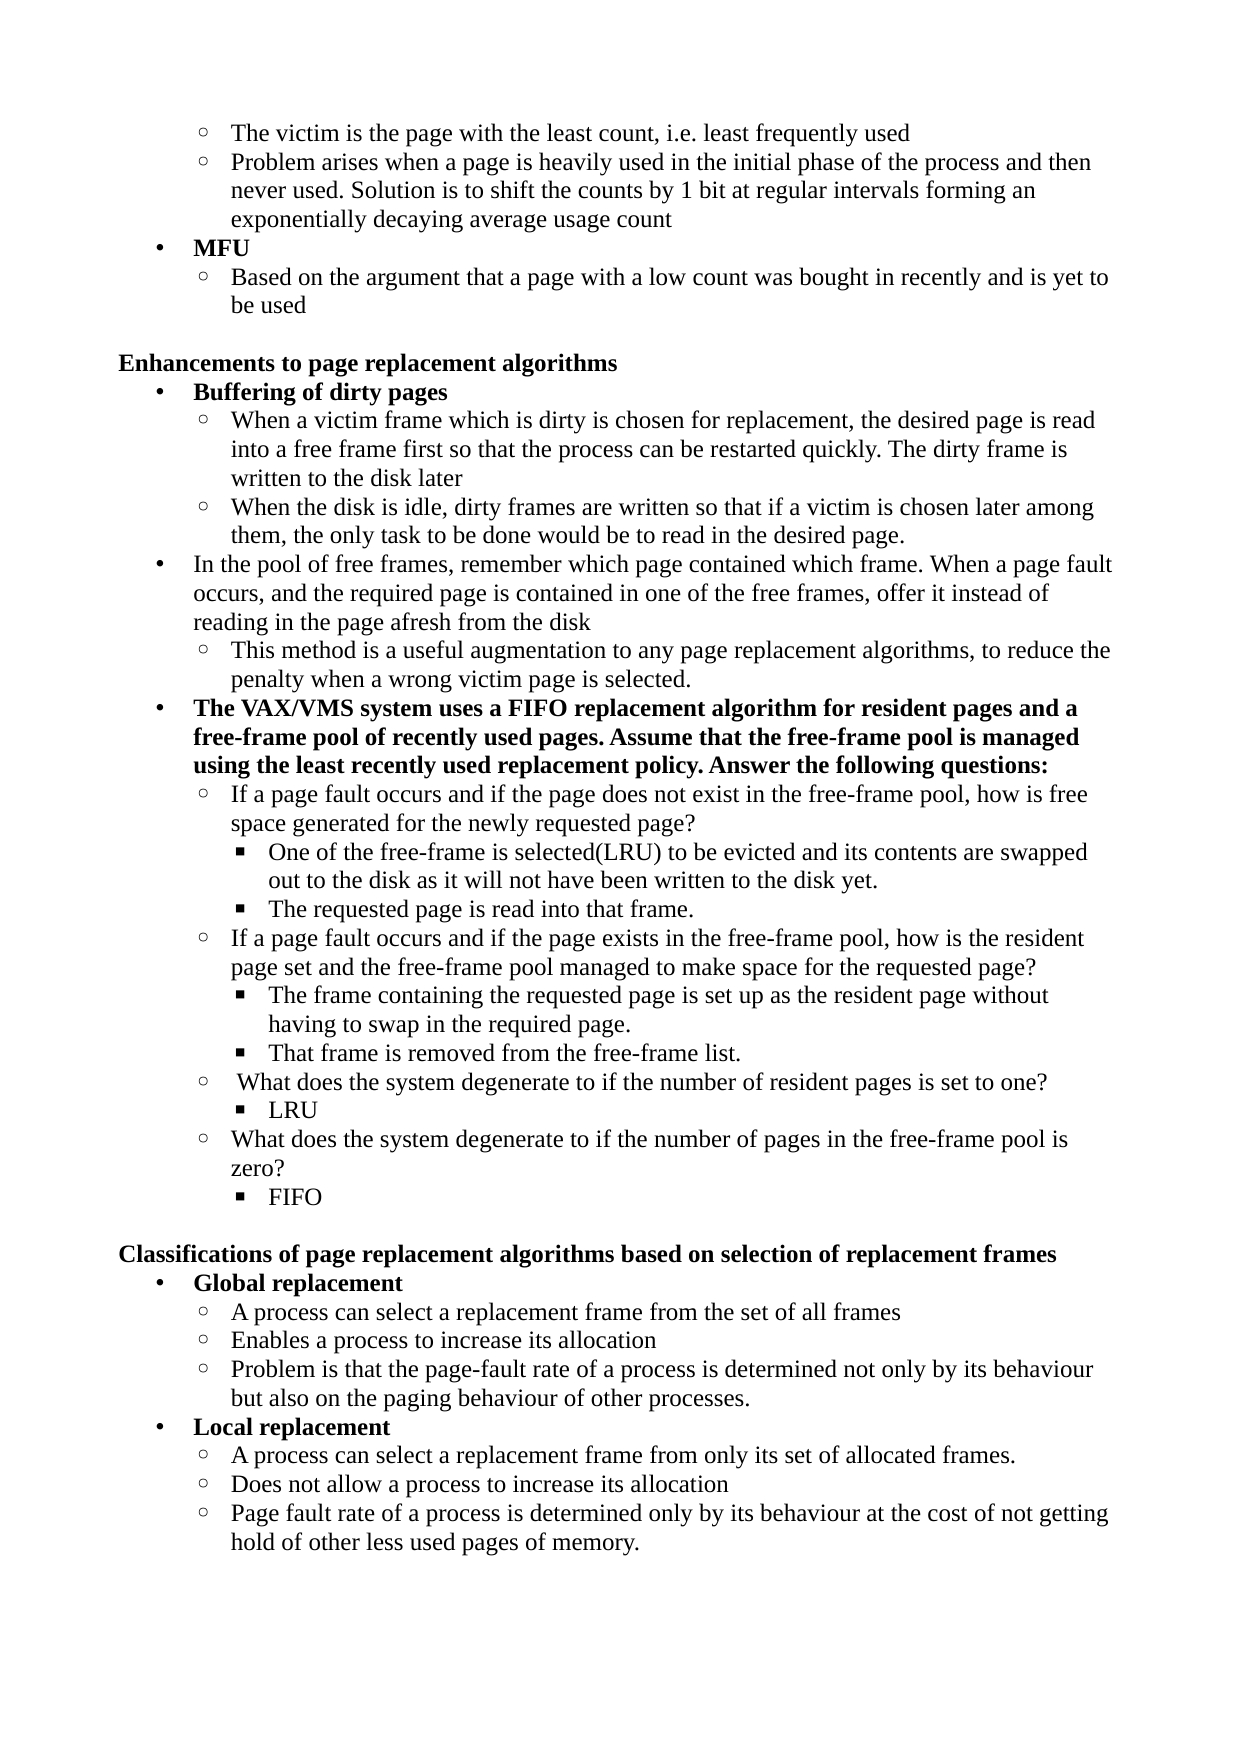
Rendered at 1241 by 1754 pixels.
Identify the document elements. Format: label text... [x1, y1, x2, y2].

list LRU [231, 1096, 1122, 1124]
list MFU [156, 233, 1122, 262]
list One of the free-frame is selected(LRU) to be evicted and its contents are swapped out to the disk as it will not have been written to the disk yet. [231, 837, 1122, 894]
text Enhancements to page replacement algorithms [118, 348, 1122, 377]
list When a victim frame which is dirty is chosen for replacement, the desired page is read into a free frame first so that the process can be restarted quickly. The dirty frame is written to the disk later [193, 406, 1122, 492]
list Buffering of dirty pages [156, 377, 1122, 406]
list The VAX/VMS system uses a FIFO replacement algorithm for resident pages and a free-frame pool of recently used pages. Assume that the free-frame pool is managed using the least recently used replacement policy. Answer the following questions: [156, 693, 1122, 779]
list What does the system degenerate to if the number of pages in the free-frame pool is zero? [193, 1124, 1122, 1182]
list Global replacement [156, 1268, 1122, 1297]
list The frame containing the requested page is set up as the resident page without having to swap in the required page. [231, 981, 1122, 1038]
list In the pool of free frames, remember which page contained which frame. When a page fault occurs, and the required page is contained in one of the free frames, offer it instead of reading in the page afresh from the disk [156, 549, 1122, 636]
list Does not allow a process to increase its allocation [193, 1469, 1122, 1498]
list Problem is that the page-fault rate of a process is determined not only by its behaviour but also on the paging behaviour of other processes. [193, 1354, 1122, 1412]
list The requested page is read into that frame. [231, 894, 1122, 923]
list What does the system degenerate to if the number of resident pages is set to one? [193, 1067, 1122, 1096]
list Based on the argument that a page with a low count was bought in recently and is yet to be used [193, 262, 1122, 319]
list The victim is the page with the least count, i.e. least frequently used [193, 118, 1122, 147]
list Page fault rate of a process is determined only by its behaviour at the cost of not getting hold of other less used pages of memory. [193, 1498, 1122, 1556]
list If a page fault occurs and if the page does not exist in the free-frame pool, how is free space generated for the newly requested page? [193, 779, 1122, 837]
list If a page fault occurs and if the page exists in the free-frame pool, how is the resident page set and the free-frame pool managed to make space for the requested page? [193, 923, 1122, 981]
list Local replacement [156, 1412, 1122, 1441]
list This method is a useful augmentation to any page replacement algorithms, to reduce the penalty when a wrong victim page is selected. [193, 636, 1122, 693]
list That frame is removed from the free-frame list. [231, 1038, 1122, 1067]
list Enables a process to increase its allocation [193, 1326, 1122, 1354]
text Classifications of page replacement algorithms based on selection of replacement frames [118, 1239, 1122, 1268]
list A process can select a replacement frame from only its set of allocated frames. [193, 1441, 1122, 1469]
list When the disk is idle, dirty frames are written so that if a victim is chosen later among them, the only task to be done would be to read in the desired page. [193, 492, 1122, 549]
list A process can select a replacement frame from the set of all frames [193, 1297, 1122, 1326]
list FIFO [231, 1182, 1122, 1211]
list Problem arises when a page is heavily used in the initial phase of the process and then never used. Solution is to shift the counts by 1 bit at regular intervals forming an exponentially decaying average usage count [193, 147, 1122, 233]
